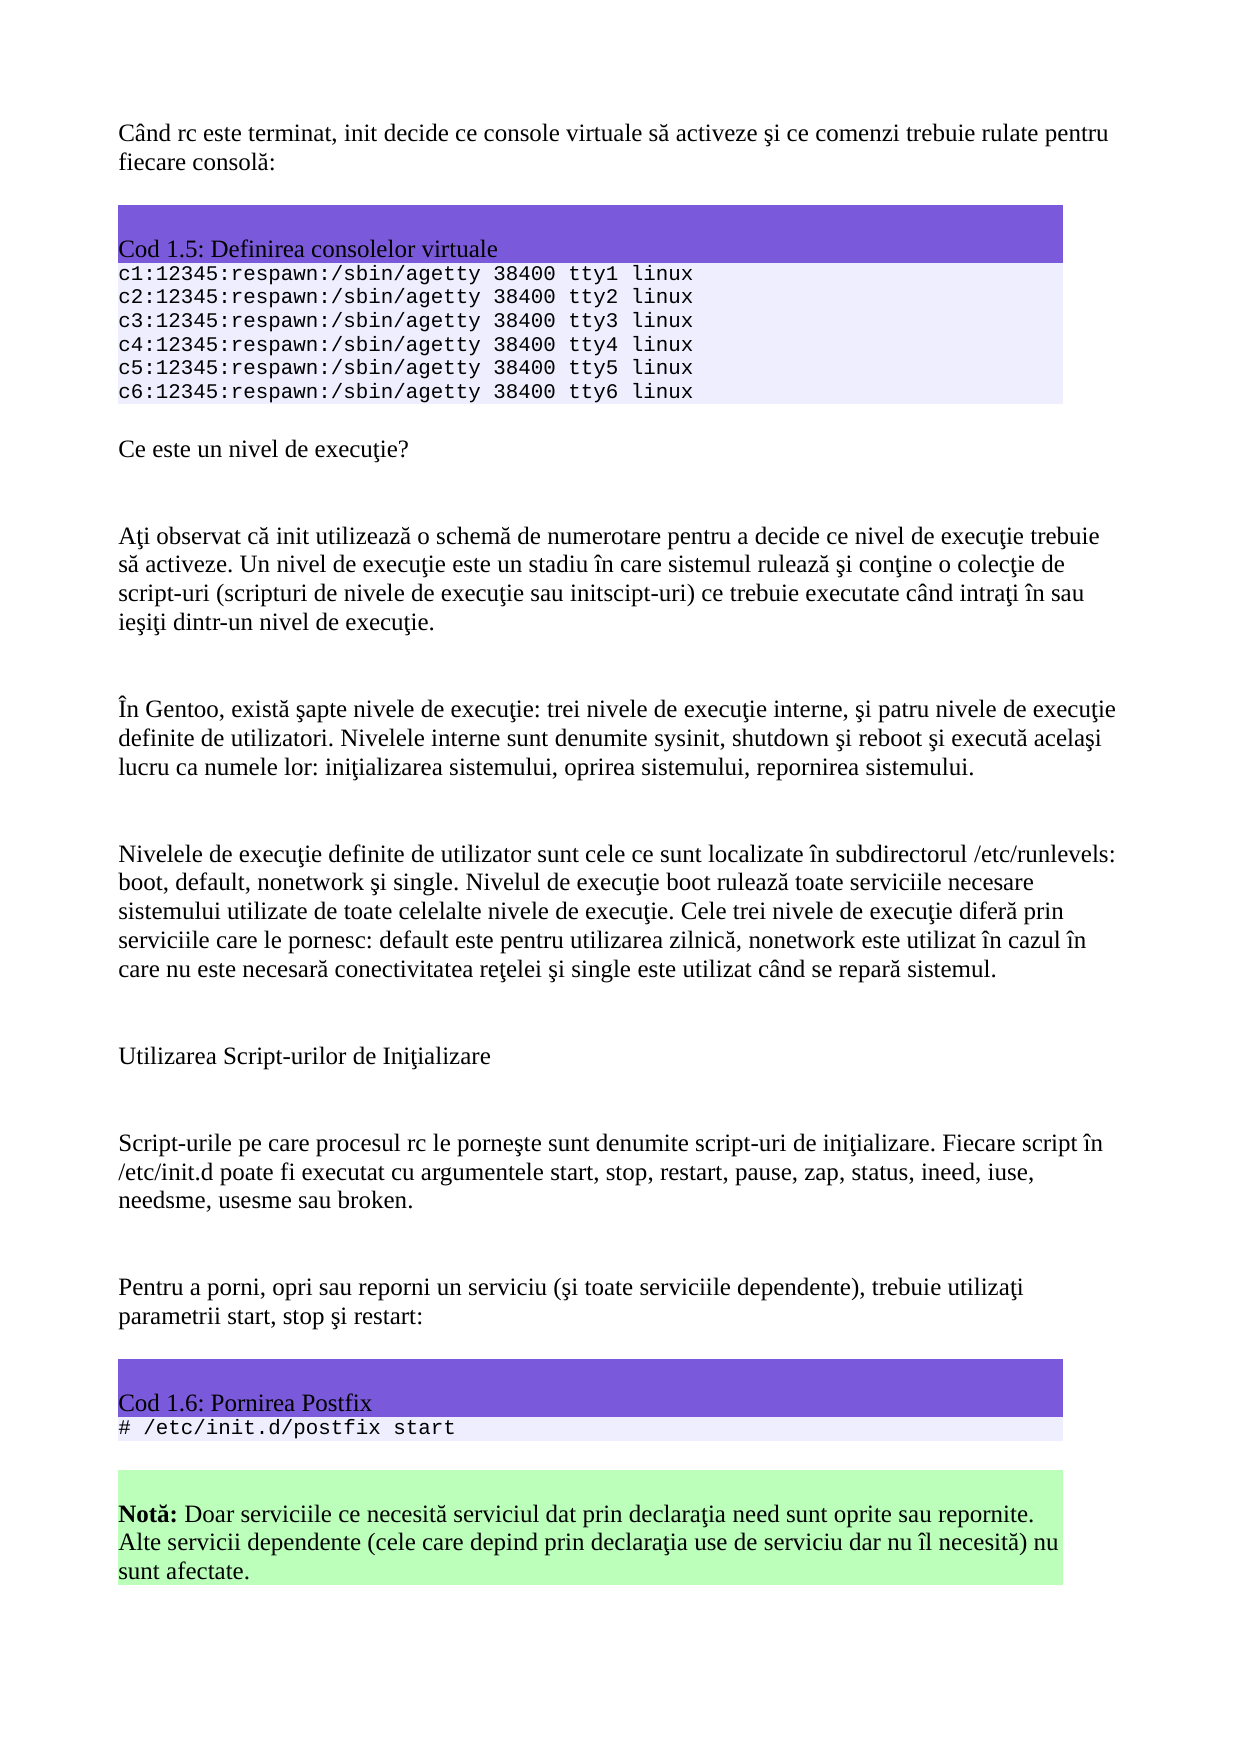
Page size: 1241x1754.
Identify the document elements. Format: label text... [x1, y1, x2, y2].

text Nivelele de execuţie definite de utilizator sunt cele ce sunt localizate în subdirectorul /etc/runlevels: boot, default, nonetwork şi single. Nivelul de execuţie boot rulează toate serviciile necesare sistemului utilizate de toate celelalte nivele de execuţie. Cele trei nivele de execuţie diferă prin serviciile care le pornesc: default este pentru utilizarea zilnică, nonetwork este utilizat în cazul în care nu este necesară conectivitatea reţelei şi single este utilizat când se repară sistemul. [118, 839, 1122, 982]
text Script-urile pe care procesul rc le porneşte sunt denumite script-uri de iniţializare. Fiecare script în /etc/init.d poate fi executat cu argumentele start, stop, restart, pause, zap, status, ineed, iuse, needsme, usesme sau broken. [118, 1128, 1122, 1214]
text Când rc este terminat, init decide ce console virtuale să activeze şi ce comenzi trebuie rulate pentru fiecare consolă: [118, 118, 1122, 176]
table_cell c1:12345:respawn:/sbin/agetty 38400 tty1 linux c2:12345:respawn:/sbin/agetty 38400 tty2 linux c3:12345:respawn:/sbin/agetty 38400 tty3 linux c4:12345:respawn:/sbin/agetty 38400 tty4 linux c5:12345:respawn:/sbin/agetty 38400 tty5 linux c6:12345:respawn:/sbin/agetty 38400 tty6 linux [118, 263, 1063, 404]
table_header Notă: Doar serviciile ce necesită serviciul dat prin declaraţia need sunt oprite sau repornite. Alte servicii dependente (cele care depind prin declaraţia use de serviciu dar nu îl necesită) nu sunt afectate. [118, 1470, 1063, 1585]
text Utilizarea Script-urilor de Iniţializare [118, 1041, 1122, 1069]
text Aţi observat că init utilizează o schemă de numerotare pentru a decide ce nivel de execuţie trebuie să activeze. Un nivel de execuţie este un stadiu în care sistemul rulează şi conţine o colecţie de script-uri (scripturi de nivele de execuţie sau initscipt-uri) ce trebuie executate când intraţi în sau ieşiţi dintr-un nivel de execuţie. [118, 521, 1122, 636]
table_header Cod 1.6: Pornirea Postfix [118, 1359, 1063, 1417]
table_cell # /etc/init.d/postfix start [118, 1417, 1063, 1441]
text În Gentoo, există şapte nivele de execuţie: trei nivele de execuţie interne, şi patru nivele de execuţie definite de utilizatori. Nivelele interne sunt denumite sysinit, shutdown şi reboot şi execută acelaşi lucru ca numele lor: iniţializarea sistemului, oprirea sistemului, repornirea sistemului. [118, 694, 1122, 780]
text Pentru a porni, opri sau reporni un serviciu (şi toate serviciile dependente), trebuie utilizaţi parametrii start, stop şi restart: [118, 1272, 1122, 1330]
table_header Cod 1.5: Definirea consolelor virtuale [118, 205, 1063, 263]
text Ce este un nivel de execuţie? [118, 434, 1122, 462]
